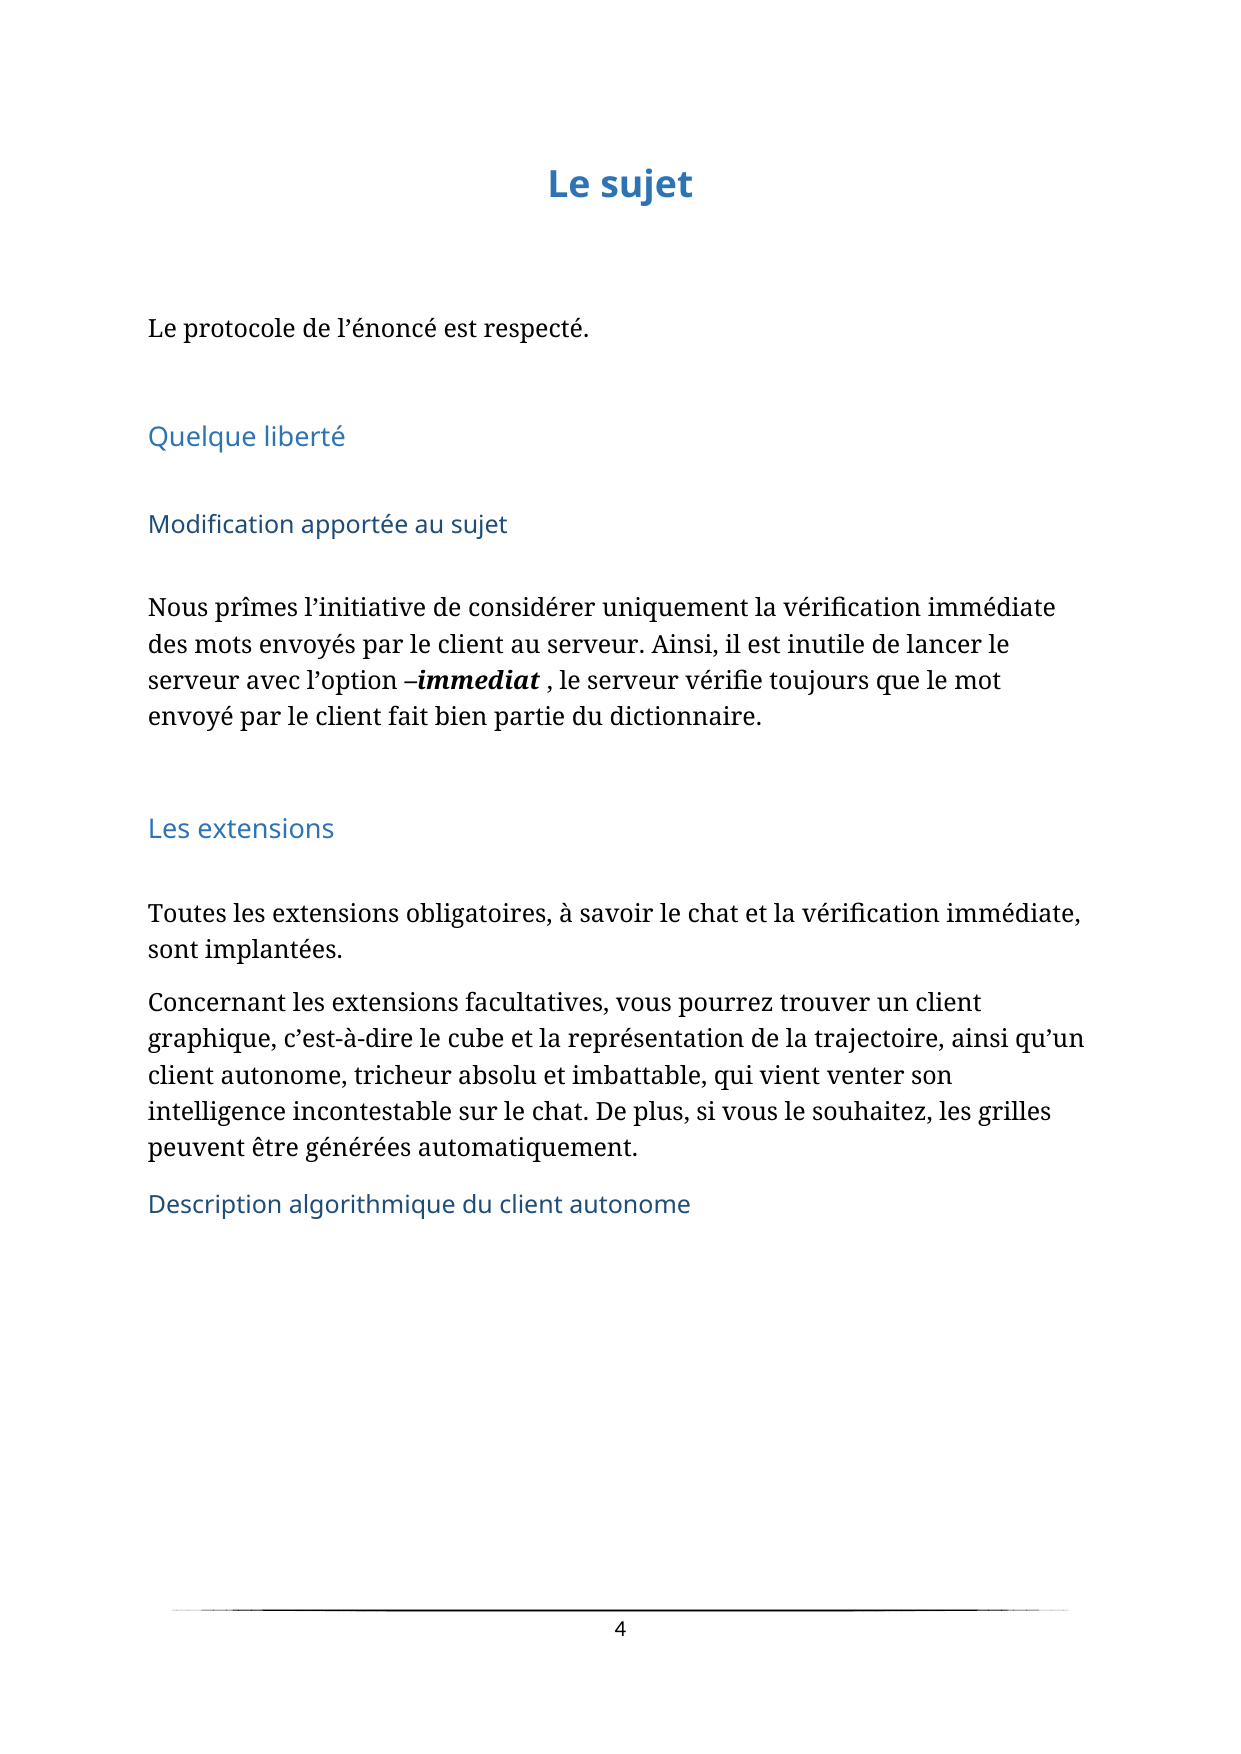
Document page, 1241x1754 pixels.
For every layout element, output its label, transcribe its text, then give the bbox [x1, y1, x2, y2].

subtitle Quelque liberté [148, 417, 1093, 454]
text Le protocole de l’énoncé est respecté. [148, 311, 1093, 344]
text Toutes les extensions obligatoires, à savoir le chat et la vérification immédiate, sont implantées. [148, 895, 1093, 966]
subtitle Le sujet [148, 157, 1093, 208]
text Nous prîmes l’initiative de considérer uniquement la vérification immédiate des mots envoyés par le client au serveur. Ainsi, il est inutile de lancer le serveur avec l’option –immediat , le serveur vérifie toujours que le mot envoyé par le client fait bien partie du dictionnaire. [148, 590, 1093, 733]
text Concernant les extensions facultatives, vous pourrez trouver un client graphique, c’est-à-dire le cube et la représentation de la trajectoire, ainsi qu’un client autonome, tricheur absolu et imbattable, qui vient venter son intelligence incontestable sur le chat. De plus, si vous le souhaitez, les grilles peuvent être générées automatiquement. [148, 984, 1093, 1164]
subtitle Modification apportée au sujet [148, 507, 1093, 541]
subtitle Les extensions [148, 809, 1093, 846]
subtitle Description algorithmique du client autonome [148, 1187, 1093, 1221]
